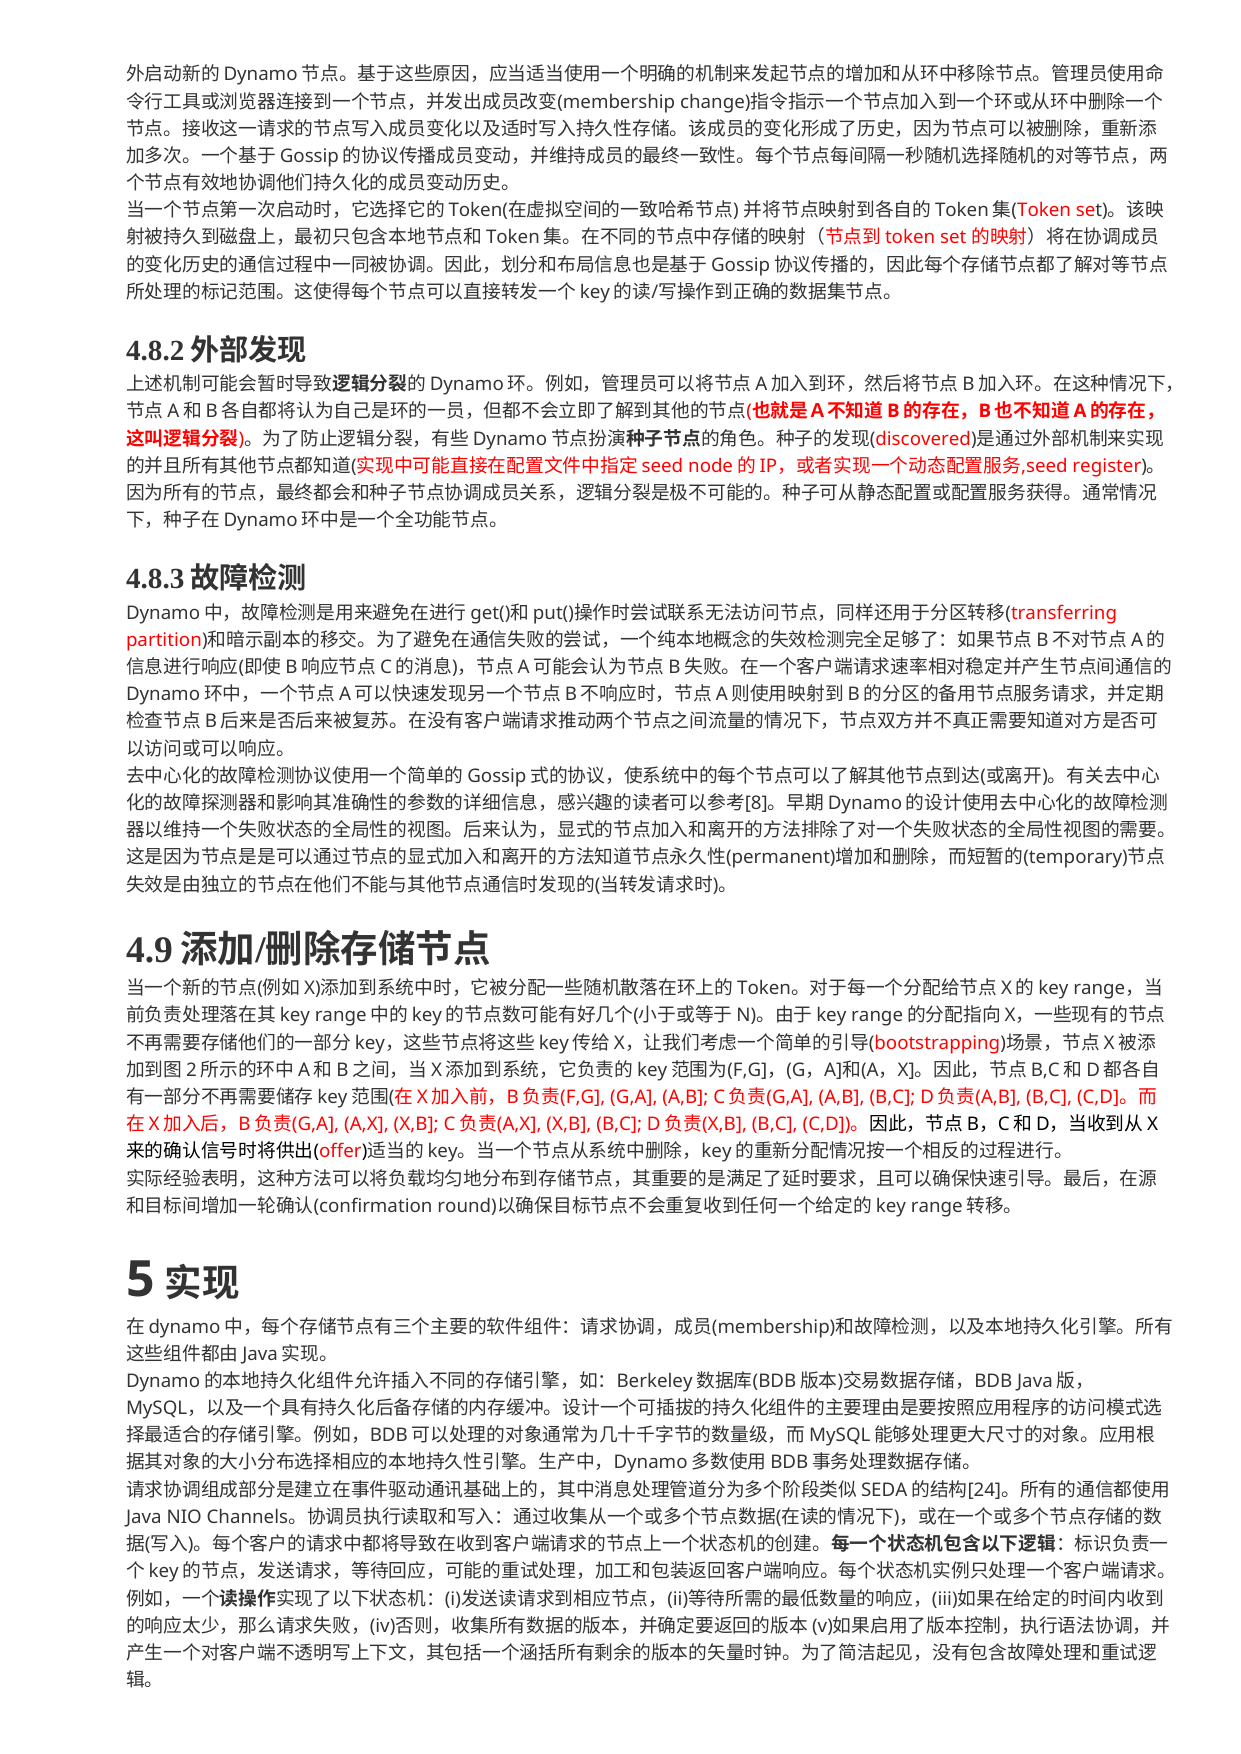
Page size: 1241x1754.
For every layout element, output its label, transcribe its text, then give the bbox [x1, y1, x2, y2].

text Dynamo的本地持久化组件允许插入不同的存储引擎，如：Berkeley数据库(BDB版本)交易数据存储，BDB Java版，MySQL，以及一个具有持久化后备存储的内存缓冲。设计一个可插拔的持久化组件的主要理由是要按照应用程序的访问模式选择最适合的存储引擎。例如，BDB可以处理的对象通常为几十千字节的数量级，而MySQL能够处理更大尺寸的对象。应用根据其对象的大小分布选择相应的本地持久性引擎。生产中，Dynamo多数使用BDB事务处理数据存储。 [126, 1366, 1173, 1474]
text 请求协调组成部分是建立在事件驱动通讯基础上的，其中消息处理管道分为多个阶段类似SEDA的结构[24]。所有的通信都使用Java NIO Channels。协调员执行读取和写入：通过收集从一个或多个节点数据(在读的情况下)，或在一个或多个节点存储的数据(写入)。每个客户的请求中都将导致在收到客户端请求的节点上一个状态机的创建。每一个状态机包含以下逻辑：标识负责一个key的节点，发送请求，等待回应，可能的重试处理，加工和包装返回客户端响应。每个状态机实例只处理一个客户端请求。例如，一个读操作实现了以下状态机：(i)发送读请求到相应节点，(ii)等待所需的最低数量的响应，(iii)如果在给定的时间内收到的响应太少，那么请求失败，(iv)否则，收集所有数据的版本，并确定要返回的版本 (v)如果启用了版本控制，执行语法协调，并产生一个对客户端不透明写上下文，其包括一个涵括所有剩余的版本的矢量时钟。为了简洁起见，没有包含故障处理和重试逻辑。 [126, 1474, 1173, 1692]
subtitle 5实现 [126, 1243, 1173, 1311]
subtitle 4.8.2外部发现 [126, 329, 1173, 369]
text 去中心化的故障检测协议使用一个简单的Gossip式的协议，使系统中的每个节点可以了解其他节点到达(或离开)。有关去中心化的故障探测器和影响其准确性的参数的详细信息，感兴趣的读者可以参考[8]。早期Dynamo的设计使用去中心化的故障检测器以维持一个失败状态的全局性的视图。后来认为，显式的节点加入和离开的方法排除了对一个失败状态的全局性视图的需要。这是因为节点是是可以通过节点的显式加入和离开的方法知道节点永久性(permanent)增加和删除，而短暂的(temporary)节点失效是由独立的节点在他们不能与其他节点通信时发现的(当转发请求时)。 [126, 760, 1173, 896]
text 在dynamo中，每个存储节点有三个主要的软件组件：请求协调，成员(membership)和故障检测，以及本地持久化引擎。所有这些组件都由Java实现。 [126, 1311, 1173, 1366]
subtitle 4.9添加/删除存储节点 [126, 922, 1173, 973]
text 外启动新的Dynamo节点。基于这些原因，应当适当使用一个明确的机制来发起节点的增加和从环中移除节点。管理员使用命令行工具或浏览器连接到一个节点，并发出成员改变(membership change)指令指示一个节点加入到一个环或从环中删除一个节点。接收这一请求的节点写入成员变化以及适时写入持久性存储。该成员的变化形成了历史，因为节点可以被删除，重新添加多次。一个基于Gossip的协议传播成员变动，并维持成员的最终一致性。每个节点每间隔一秒随机选择随机的对等节点，两个节点有效地协调他们持久化的成员变动历史。 [126, 59, 1173, 195]
text 当一个新的节点(例如X)添加到系统中时，它被分配一些随机散落在环上的Token。对于每一个分配给节点X的key range，当前负责处理落在其key range中的key的节点数可能有好几个(小于或等于N)。由于key range的分配指向X，一些现有的节点不再需要存储他们的一部分key，这些节点将这些key传给X，让我们考虑一个简单的引导(bootstrapping)场景，节点X被添加到图2所示的环中A和B之间，当X添加到系统，它负责的key范围为(F,G]，(G，A]和(A，X]。因此，节点B,C和D都各自有一部分不再需要储存key范围(在X加入前，B负责(F,G], (G,A], (A,B]; C负责(G,A], (A,B], (B,C]; D负责(A,B], (B,C], (C,D]。而在X加入后，B负责(G,A], (A,X], (X,B]; C负责(A,X], (X,B], (B,C]; D负责(X,B], (B,C], (C,D])。因此，节点B，C和D，当收到从X来的确认信号时将供出(offer)适当的key。当一个节点从系统中删除，key的重新分配情况按一个相反的过程进行。 [126, 973, 1173, 1163]
subtitle 4.8.3故障检测 [126, 558, 1173, 597]
text 上述机制可能会暂时导致逻辑分裂的Dynamo环。例如，管理员可以将节点A加入到环，然后将节点B加入环。在这种情况下，节点A和B各自都将认为自己是环的一员，但都不会立即了解到其他的节点(也就是Ａ不知道B的存在，B也不知道A的存在，这叫逻辑分裂)。为了防止逻辑分裂，有些Dynamo节点扮演种子节点的角色。种子的发现(discovered)是通过外部机制来实现的并且所有其他节点都知道(实现中可能直接在配置文件中指定seed node的IP，或者实现一个动态配置服务,seed register)。因为所有的节点，最终都会和种子节点协调成员关系，逻辑分裂是极不可能的。种子可从静态配置或配置服务获得。通常情况下，种子在Dynamo环中是一个全功能节点。 [126, 369, 1173, 532]
text Dynamo中，故障检测是用来避免在进行get()和put()操作时尝试联系无法访问节点，同样还用于分区转移(transferring partition)和暗示副本的移交。为了避免在通信失败的尝试，一个纯本地概念的失效检测完全足够了：如果节点B不对节点A的信息进行响应(即使B响应节点C的消息)，节点A可能会认为节点B失败。在一个客户端请求速率相对稳定并产生节点间通信的Dynamo环中，一个节点A可以快速发现另一个节点B不响应时，节点A则使用映射到B的分区的备用节点服务请求，并定期检查节点B后来是否后来被复苏。在没有客户端请求推动两个节点之间流量的情况下，节点双方并不真正需要知道对方是否可以访问或可以响应。 [126, 597, 1173, 760]
text 实际经验表明，这种方法可以将负载均匀地分布到存储节点，其重要的是满足了延时要求，且可以确保快速引导。最后，在源和目标间增加一轮确认(confirmation round)以确保目标节点不会重复收到任何一个给定的key range转移。 [126, 1163, 1173, 1218]
text 当一个节点第一次启动时，它选择它的Token(在虚拟空间的一致哈希节点) 并将节点映射到各自的Token集(Token set)。该映射被持久到磁盘上，最初只包含本地节点和Token集。在不同的节点中存储的映射（节点到token set 的映射）将在协调成员的变化历史的通信过程中一同被协调。因此，划分和布局信息也是基于Gossip协议传播的，因此每个存储节点都了解对等节点所处理的标记范围。这使得每个节点可以直接转发一个key的读/写操作到正确的数据集节点。 [126, 195, 1173, 304]
